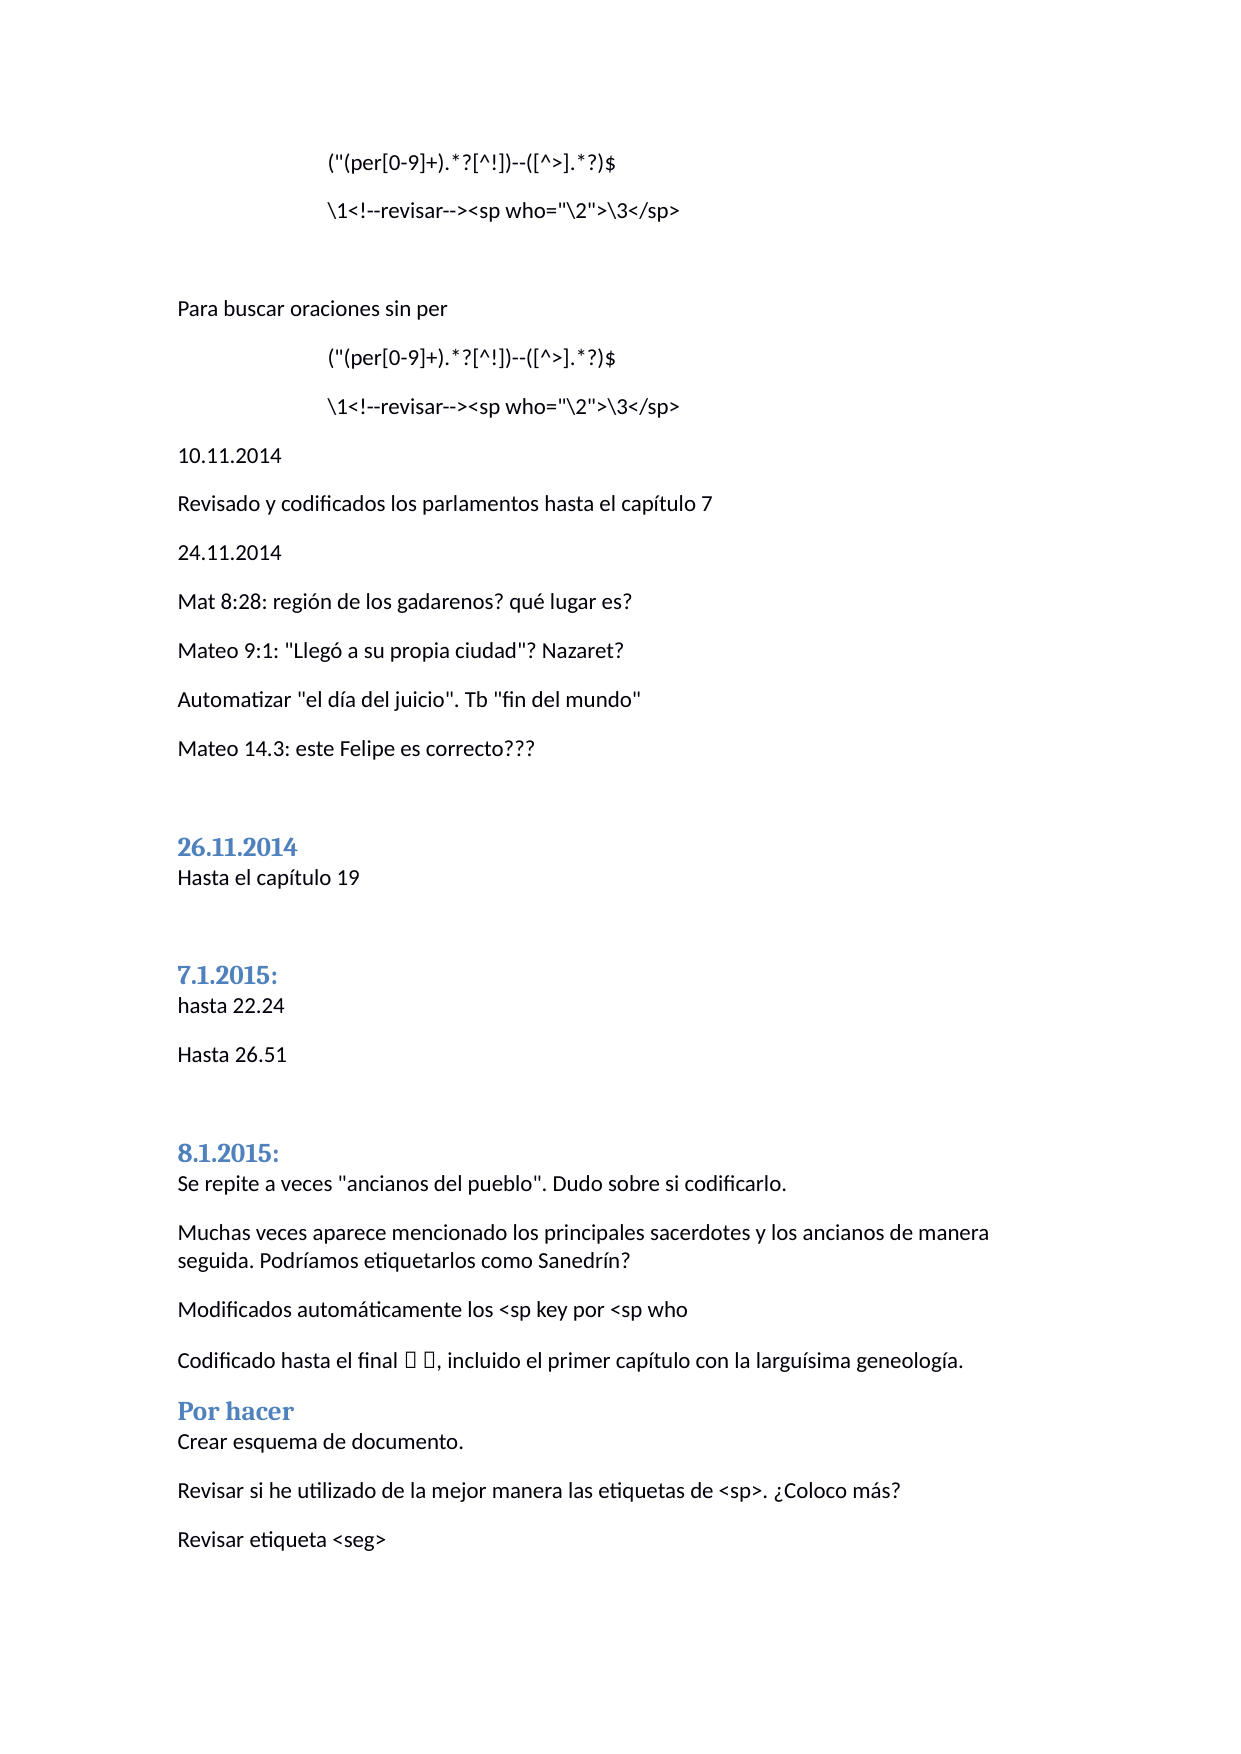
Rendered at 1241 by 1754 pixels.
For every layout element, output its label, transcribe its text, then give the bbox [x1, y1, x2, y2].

text ("(per[0-9]+).*?[^!])--([^>].*?)$ [177, 148, 1063, 176]
text Modificados automáticamente los <sp key por <sp who [177, 1295, 1063, 1323]
text ("(per[0-9]+).*?[^!])--([^>].*?)$ [177, 343, 1063, 371]
text 10.11.2014 [177, 441, 1063, 469]
subtitle 8.1.2015: [177, 1138, 1063, 1169]
text Hasta 26.51 [177, 1040, 1063, 1068]
text Mat 8:28: región de los gadarenos? qué lugar es? [177, 587, 1063, 615]
text hasta 22.24 [177, 992, 1063, 1019]
text \1<!--revisar--><sp who="\2">\3</sp> [177, 392, 1063, 420]
text Hasta el capítulo 19 [177, 863, 1063, 891]
text \1<!--revisar--><sp who="\2">\3</sp> [177, 196, 1063, 224]
text Muchas veces aparece mencionado los principales sacerdotes y los ancianos de manera seguida. Podríamos etiquetarlos como Sanedrín? [177, 1218, 1063, 1274]
text Codificado hasta el final  , incluido el primer capítulo con la larguísima geneología. [177, 1344, 1063, 1375]
text Mateo 14.3: este Felipe es correcto??? [177, 734, 1063, 762]
subtitle Por hacer [177, 1396, 1063, 1427]
subtitle 26.11.2014 [177, 832, 1063, 863]
text Crear esquema de documento. [177, 1427, 1063, 1455]
text Mateo 9:1: "Llegó a su propia ciudad"? Nazaret? [177, 636, 1063, 664]
text Revisado y codificados los parlamentos hasta el capítulo 7 [177, 489, 1063, 518]
text Revisar si he utilizado de la mejor manera las etiquetas de <sp>. ¿Coloco más? [177, 1476, 1063, 1504]
text Para buscar oraciones sin per [177, 294, 1063, 322]
text Revisar etiqueta <seg> [177, 1525, 1063, 1553]
text Automatizar "el día del juicio". Tb "fin del mundo" [177, 685, 1063, 713]
text 24.11.2014 [177, 538, 1063, 566]
subtitle 7.1.2015: [177, 960, 1063, 992]
text Se repite a veces "ancianos del pueblo". Dudo sobre si codificarlo. [177, 1169, 1063, 1197]
